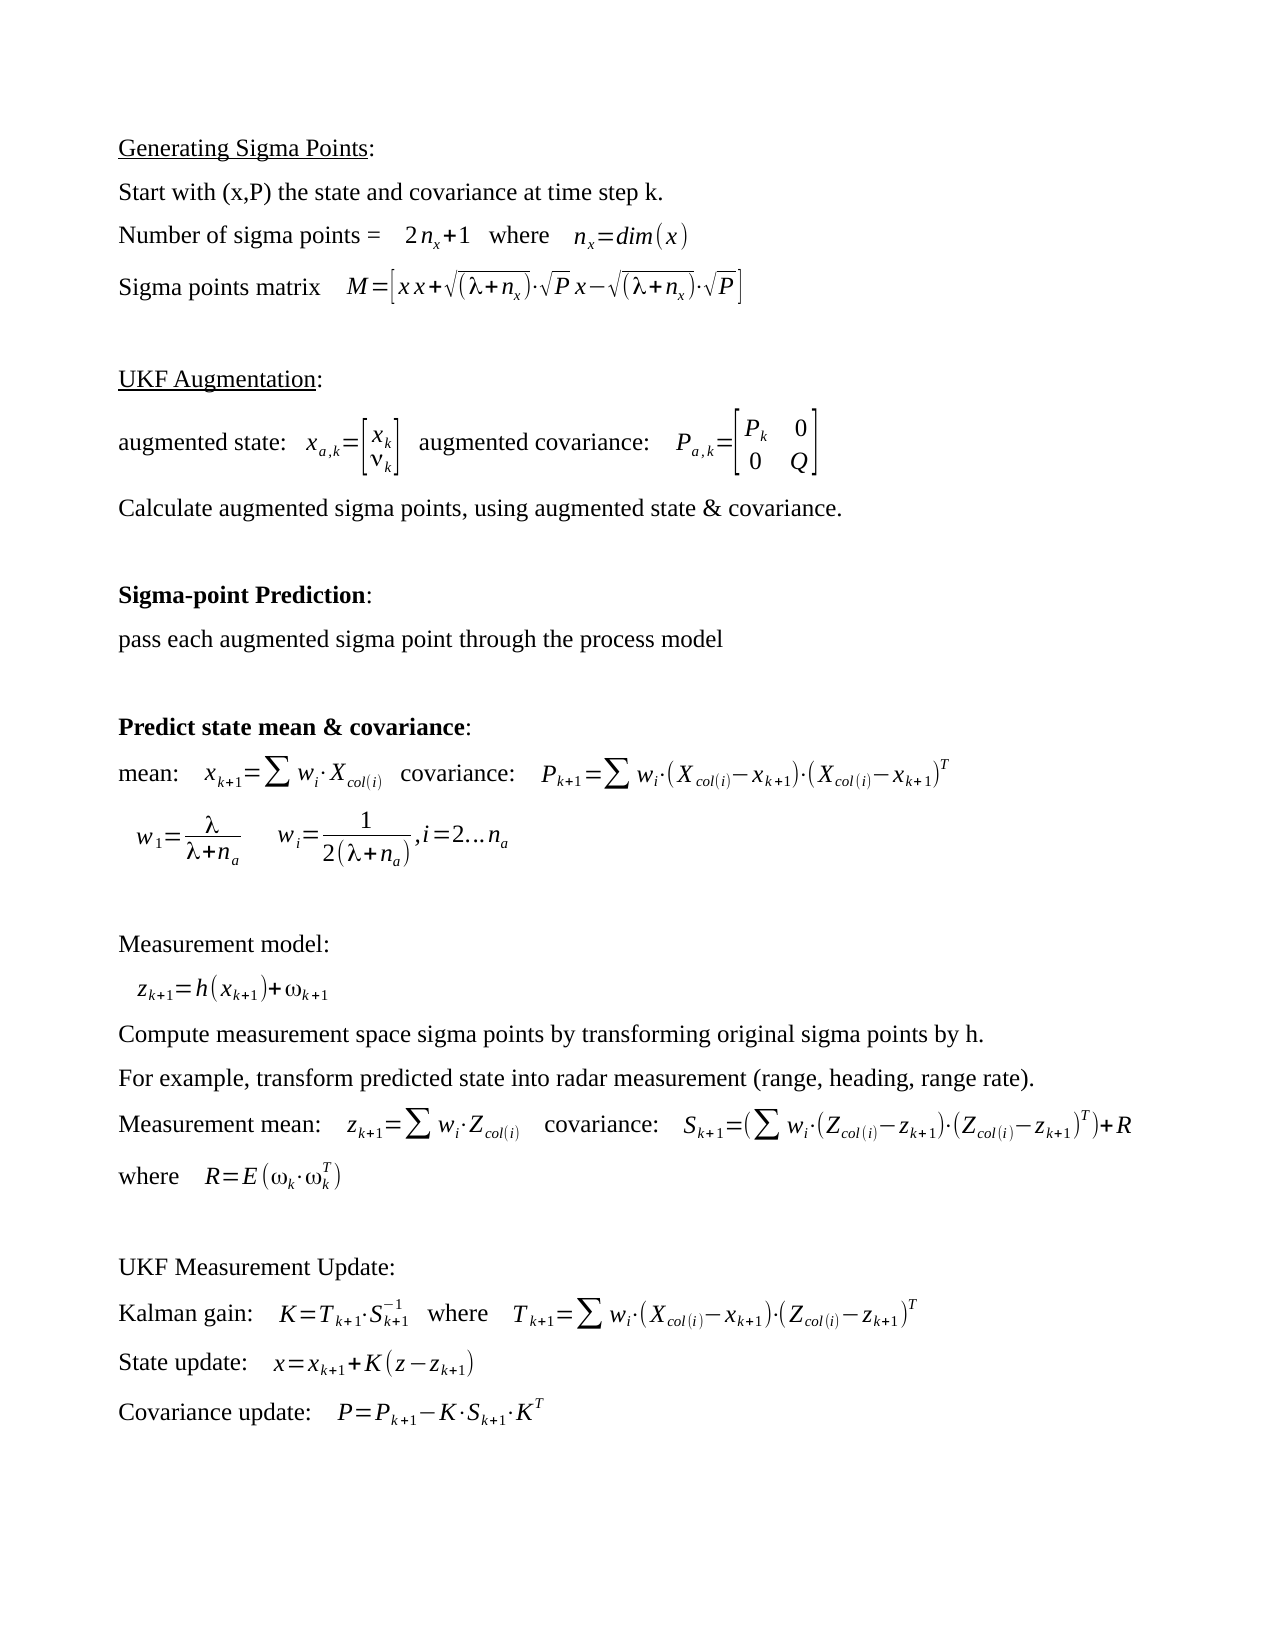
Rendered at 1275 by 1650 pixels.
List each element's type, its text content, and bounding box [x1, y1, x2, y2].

text Measurement model: [118, 929, 1157, 957]
text Covariance update: [118, 1394, 1157, 1429]
text Generating Sigma Points: [118, 133, 1157, 162]
text mean: covariance: [118, 755, 1157, 792]
text UKF Measurement Update: [118, 1252, 1157, 1281]
text UKF Augmentation: [118, 364, 1157, 393]
text Number of sigma points = where [118, 221, 1157, 253]
text Calculate augmented sigma points, using augmented state & covariance. [118, 493, 1157, 522]
text Kalman gain: where [118, 1296, 1157, 1332]
text pass each augmented sigma point through the process model [118, 624, 1157, 653]
text augmented state:augmented covariance: [118, 408, 1157, 478]
text where [118, 1158, 1157, 1193]
text For example, transform predicted state into radar measurement (range, heading, range rate). [118, 1063, 1157, 1092]
text Start with (x,P) the state and covariance at time step k. [118, 177, 1157, 206]
text Measurement mean: covariance: [118, 1107, 1157, 1143]
text Predict state mean & covariance: [118, 712, 1157, 740]
text State update: [118, 1347, 1157, 1379]
text Sigma points matrix [118, 268, 1157, 306]
text Sigma-point Prediction: [118, 580, 1157, 609]
text Compute measurement space sigma points by transforming original sigma points by h. [118, 1019, 1157, 1048]
